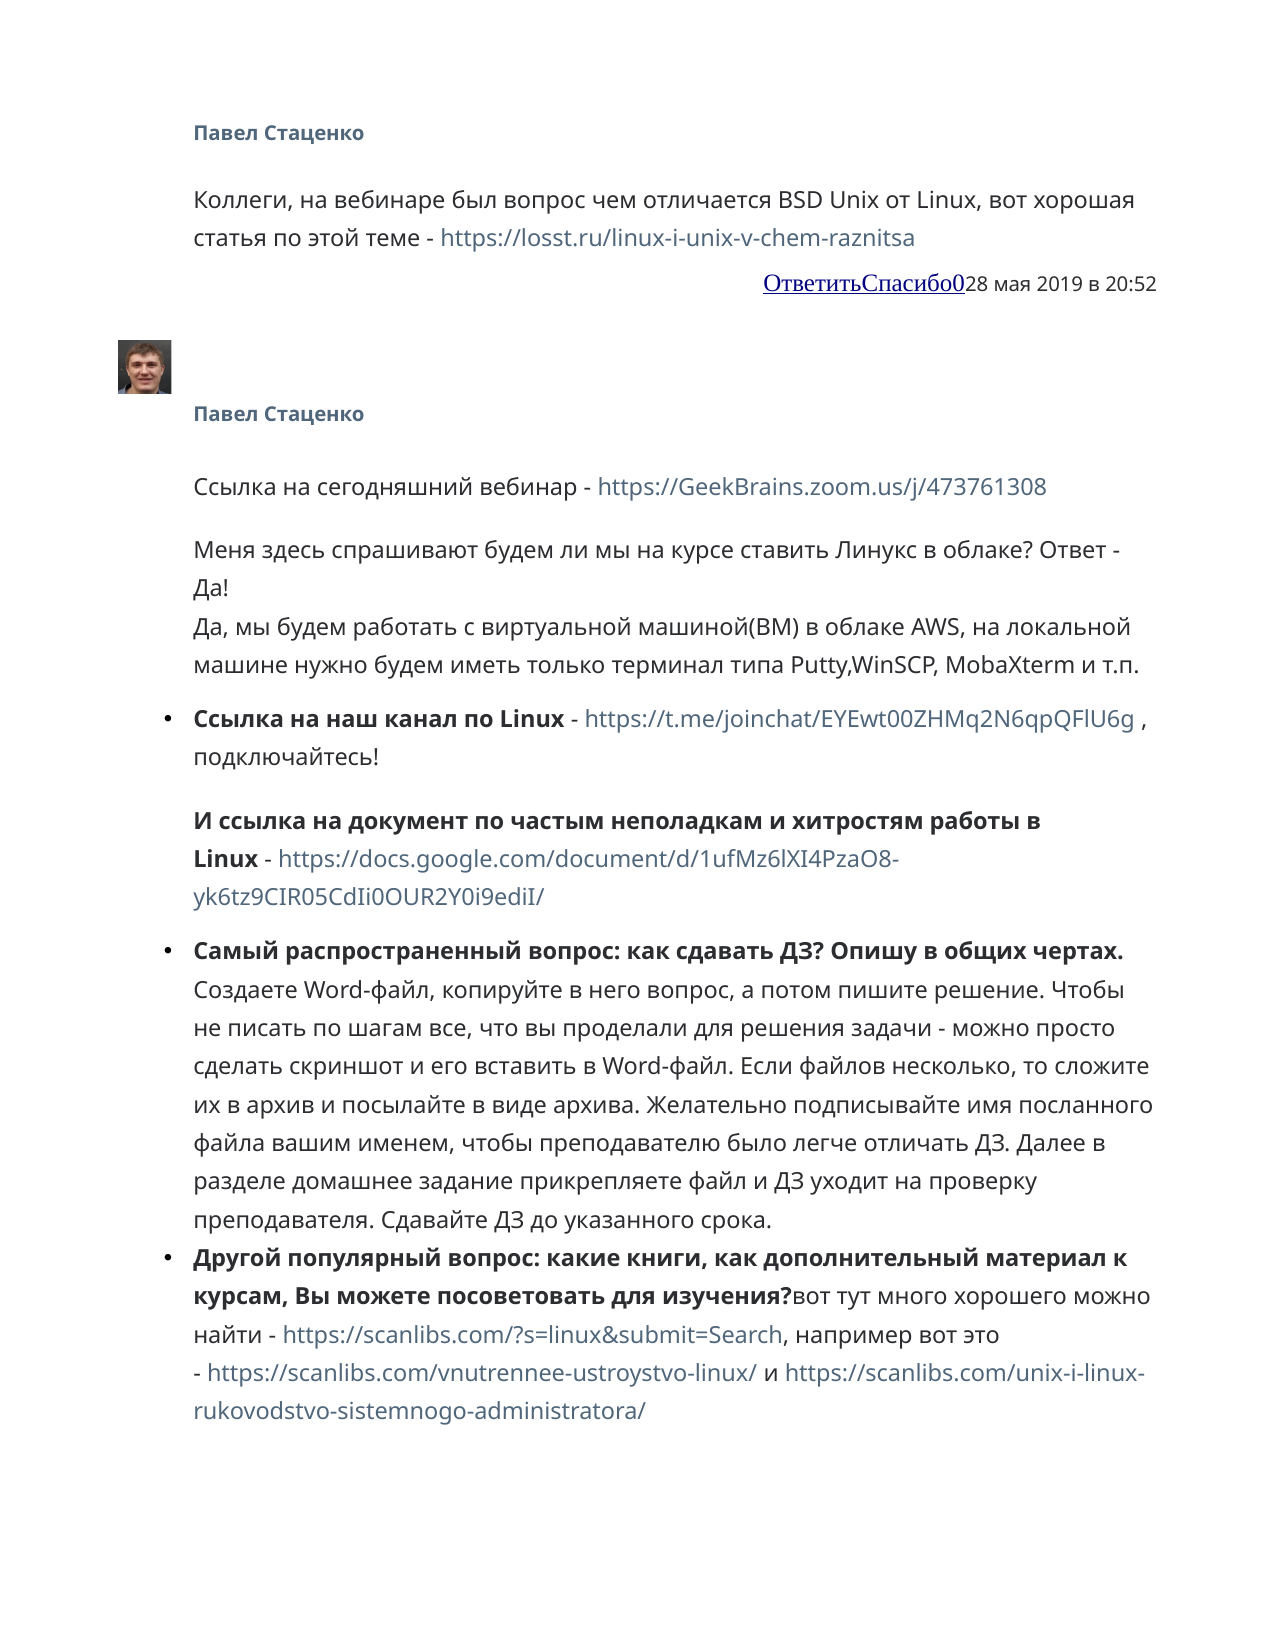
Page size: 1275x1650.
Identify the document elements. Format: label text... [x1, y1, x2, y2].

text Павел Стаценко [193, 118, 1157, 146]
list Ссылка на наш канал по Linux - https://t.me/joinchat/EYEwt00ZHMq2N6qpQFlU6g , подключайтесь! [193, 702, 1157, 773]
text Ссылка на сегодняшний вебинар - https://GeekBrains.zoom.us/j/473761308 [193, 470, 1157, 502]
picture [118, 340, 172, 394]
list Самый распространенный вопрос: как сдавать ДЗ? Опишу в общих чертах. Создаете Word-файл, копируйте в него вопрос, а потом пишите решение. Чтобы не писать по шагам все, что вы проделали для решения задачи - можно просто сделать скриншот и его вставить в Word-файл. Если файлов несколько, то сложите их в архив и посылайте в виде архива. Желательно подписывайте имя посланного файла вашим именем, чтобы преподавателю было легче отличать ДЗ. Далее в разделе домашнее задание прикрепляете файл и ДЗ уходит на проверку преподавателя. Сдавайте ДЗ до указанного срока. [193, 934, 1157, 1235]
text Коллеги, на вебинаре был вопрос чем отличается BSD Unix от Linux, вот хорошая статья по этой теме - https://losst.ru/linux-i-unix-v-chem-raznitsa [193, 183, 1157, 254]
list Другой популярный вопрос: какие книги, как дополнительный материал к курсам, Вы можете посоветовать для изучения?вот тут много хорошего можно найти - https://scanlibs.com/?s=linux&submit=Search, например вот это - https://scanlibs.com/vnutrennee-ustroystvo-linux/ и https://scanlibs.com/unix-i-linux-rukovodstvo-sistemnogo-administratora/ [193, 1241, 1157, 1427]
text Меня здесь спрашивают будем ли мы на курсе ставить Линукс в облаке? Ответ - Да! Да, мы будем работать с виртуальной машиной(ВМ) в облаке AWS, на локальной машине нужно будем иметь только терминал типа Putty,WinSCP, MobaXterm и т.п. [193, 533, 1157, 680]
text И ссылка на документ по частым неполадкам и хитростям работы в Linux - https://docs.google.com/document/d/1ufMz6lXI4PzaO8-yk6tz9CIR05CdIi0OUR2Y0i9ediI/ [193, 804, 1157, 913]
text Павел Стаценко [193, 399, 1157, 427]
text ОтветитьСпасибо028 мая 2019 в 20:52 [240, 268, 1157, 297]
